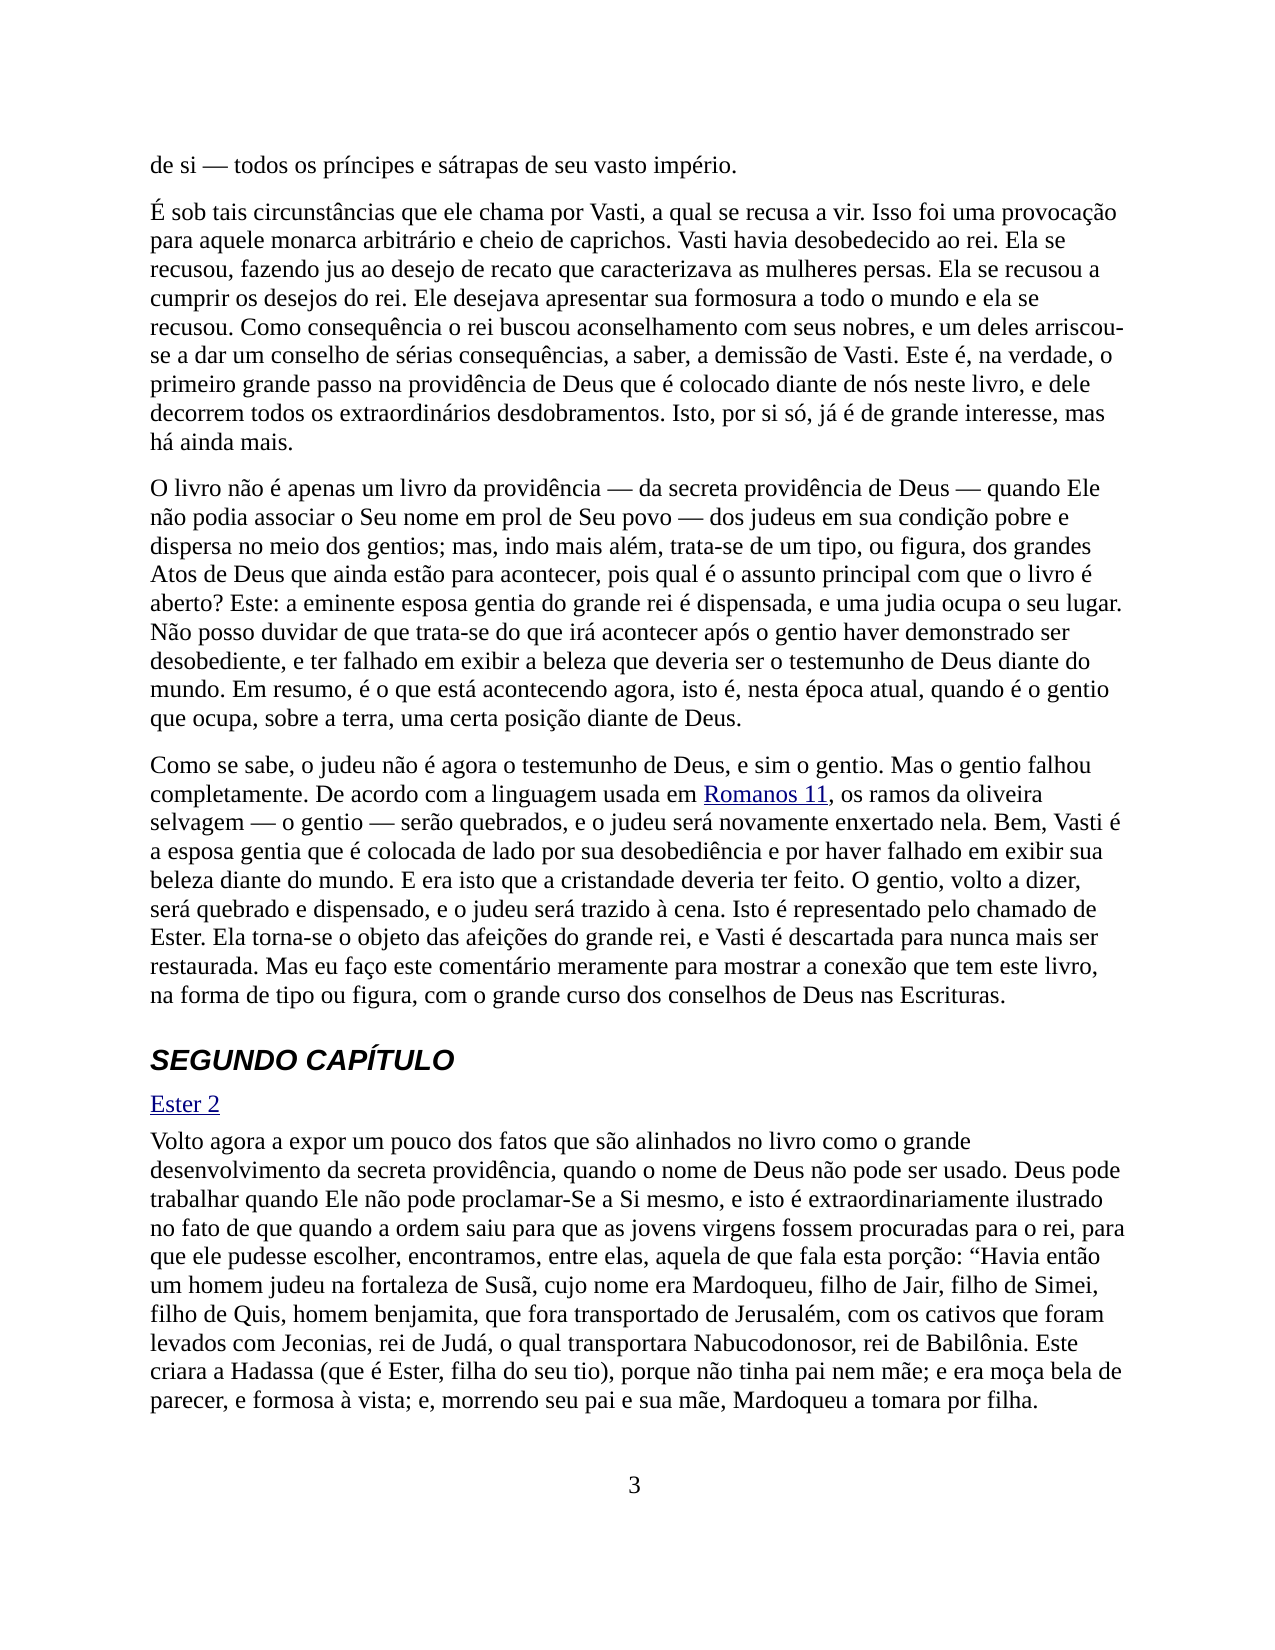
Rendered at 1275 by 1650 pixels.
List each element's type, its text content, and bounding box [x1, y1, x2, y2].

text Ester 2 [150, 1089, 1125, 1117]
subtitle SEGUNDO CAPÍTULO [150, 1043, 1125, 1076]
text É sob tais circunstâncias que ele chama por Vasti, a qual se recusa a vir. Isso foi uma provocação para aquele monarca arbitrário e cheio de caprichos. Vasti havia desobedecido ao rei. Ela se recusou, fazendo jus ao desejo de recato que caracterizava as mulheres persas. Ela se recusou a cumprir os desejos do rei. Ele desejava apresentar sua formosura a todo o mundo e ela se recusou. Como consequência o rei buscou aconselhamento com seus nobres, e um deles arriscou-se a dar um conselho de sérias consequências, a saber, a demissão de Vasti. Este é, na verdade, o primeiro grande passo na providência de Deus que é colocado diante de nós neste livro, e dele decorrem todos os extraordinários desdobramentos. Isto, por si só, já é de grande interesse, mas há ainda mais. [150, 197, 1125, 455]
text de si — todos os príncipes e sátrapas de seu vasto império. [150, 150, 1125, 179]
text O livro não é apenas um livro da providência — da secreta providência de Deus — quando Ele não podia associar o Seu nome em prol de Seu povo — dos judeus em sua condição pobre e dispersa no meio dos gentios; mas, indo mais além, trata-se de um tipo, ou figura, dos grandes Atos de Deus que ainda estão para acontecer, pois qual é o assunto principal com que o livro é aberto? Este: a eminente esposa gentia do grande rei é dispensada, e uma judia ocupa o seu lugar. Não posso duvidar de que trata-se do que irá acontecer após o gentio haver demonstrado ser desobediente, e ter falhado em exibir a beleza que deveria ser o testemunho de Deus diante do mundo. Em resumo, é o que está acontecendo agora, isto é, nesta época atual, quando é o gentio que ocupa, sobre a terra, uma certa posição diante de Deus. [150, 473, 1125, 732]
text Volto agora a expor um pouco dos fatos que são alinhados no livro como o grande desenvolvimento da secreta providência, quando o nome de Deus não pode ser usado. Deus pode trabalhar quando Ele não pode proclamar-Se a Si mesmo, e isto é extraordinariamente ilustrado no fato de que quando a ordem saiu para que as jovens virgens fossem procuradas para o rei, para que ele pudesse escolher, encontramos, entre elas, aquela de que fala esta porção: “Havia então um homem judeu na fortaleza de Susã, cujo nome era Mardoqueu, filho de Jair, filho de Simei, filho de Quis, homem benjamita, que fora transportado de Jerusalém, com os cativos que foram levados com Jeconias, rei de Judá, o qual transportara Nabucodonosor, rei de Babilônia. Este criara a Hadassa (que é Ester, filha do seu tio), porque não tinha pai nem mãe; e era moça bela de parecer, e formosa à vista; e, morrendo seu pai e sua mãe, Mardoqueu a tomara por filha. [150, 1126, 1125, 1414]
text Como se sabe, o judeu não é agora o testemunho de Deus, e sim o gentio. Mas o gentio falhou completamente. De acordo com a linguagem usada em Romanos 11, os ramos da oliveira selvagem — o gentio — serão quebrados, e o judeu será novamente enxertado nela. Bem, Vasti é a esposa gentia que é colocada de lado por sua desobediência e por haver falhado em exibir sua beleza diante do mundo. E era isto que a cristandade deveria ter feito. O gentio, volto a dizer, será quebrado e dispensado, e o judeu será trazido à cena. Isto é representado pelo chamado de Ester. Ela torna-se o objeto das afeições do grande rei, e Vasti é descartada para nunca mais ser restaurada. Mas eu faço este comentário meramente para mostrar a conexão que tem este livro, na forma de tipo ou figura, com o grande curso dos conselhos de Deus nas Escrituras. [150, 750, 1125, 1009]
